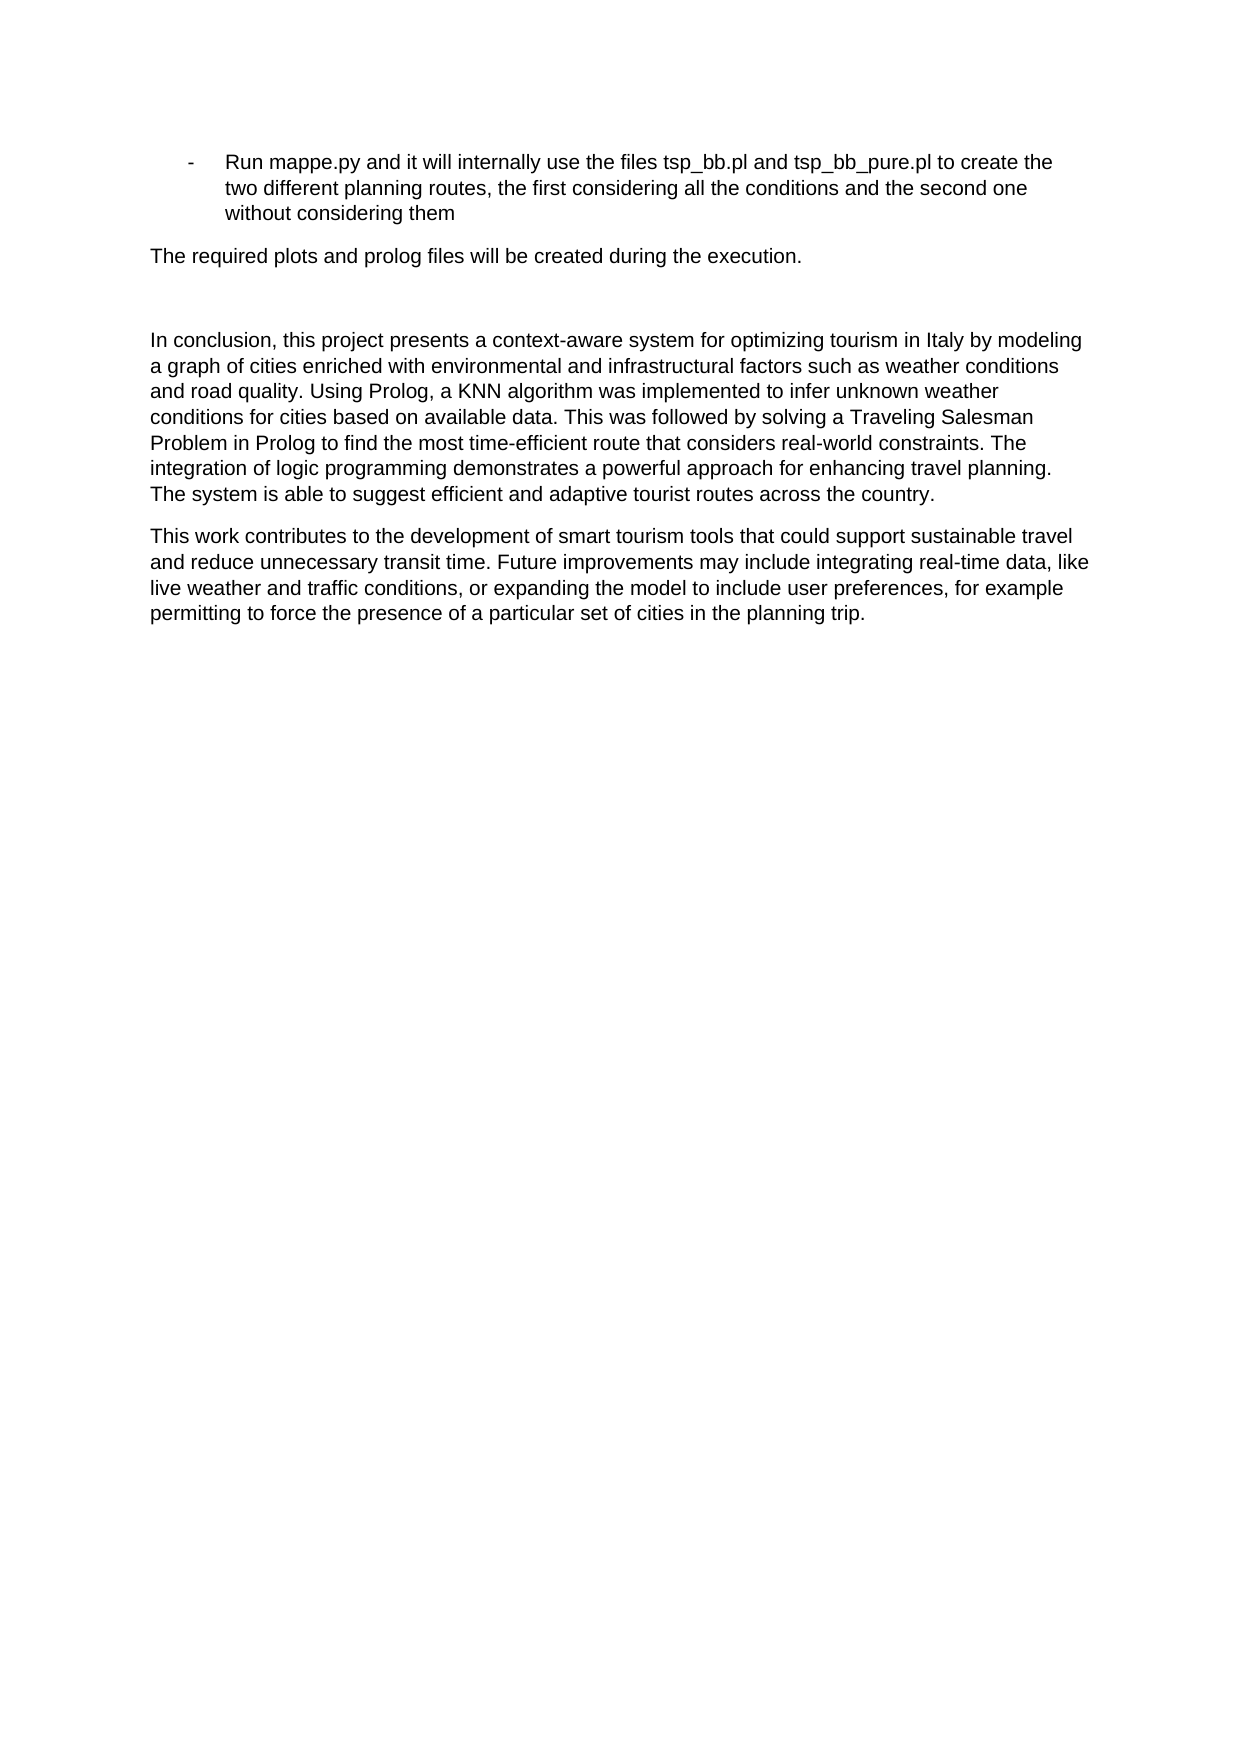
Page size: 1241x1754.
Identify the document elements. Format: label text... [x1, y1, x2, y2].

text This work contributes to the development of smart tourism tools that could support sustainable travel and reduce unnecessary transit time. Future improvements may include integrating real-time data, like live weather and traffic conditions, or expanding the model to include user preferences, for example permitting to force the presence of a particular set of cities in the planning trip. [150, 524, 1090, 625]
list Run mappe.py and it will internally use the files tsp_bb.pl and tsp_bb_pure.pl to create the two different planning routes, the first considering all the conditions and the second one without considering them [187, 150, 1090, 225]
text The required plots and prolog files will be created during the execution. [150, 243, 1090, 267]
text In conclusion, this project presents a context-aware system for optimizing tourism in Italy by modeling a graph of cities enriched with environmental and infrastructural factors such as weather conditions and road quality. Using Prolog, a KNN algorithm was implemented to infer unknown weather conditions for cities based on available data. This was followed by solving a Traveling Salesman Problem in Prolog to find the most time-efficient route that considers real-world constraints. The integration of logic programming demonstrates a powerful approach for enhancing travel planning. The system is able to suggest efficient and adaptive tourist routes across the country. [150, 328, 1090, 506]
